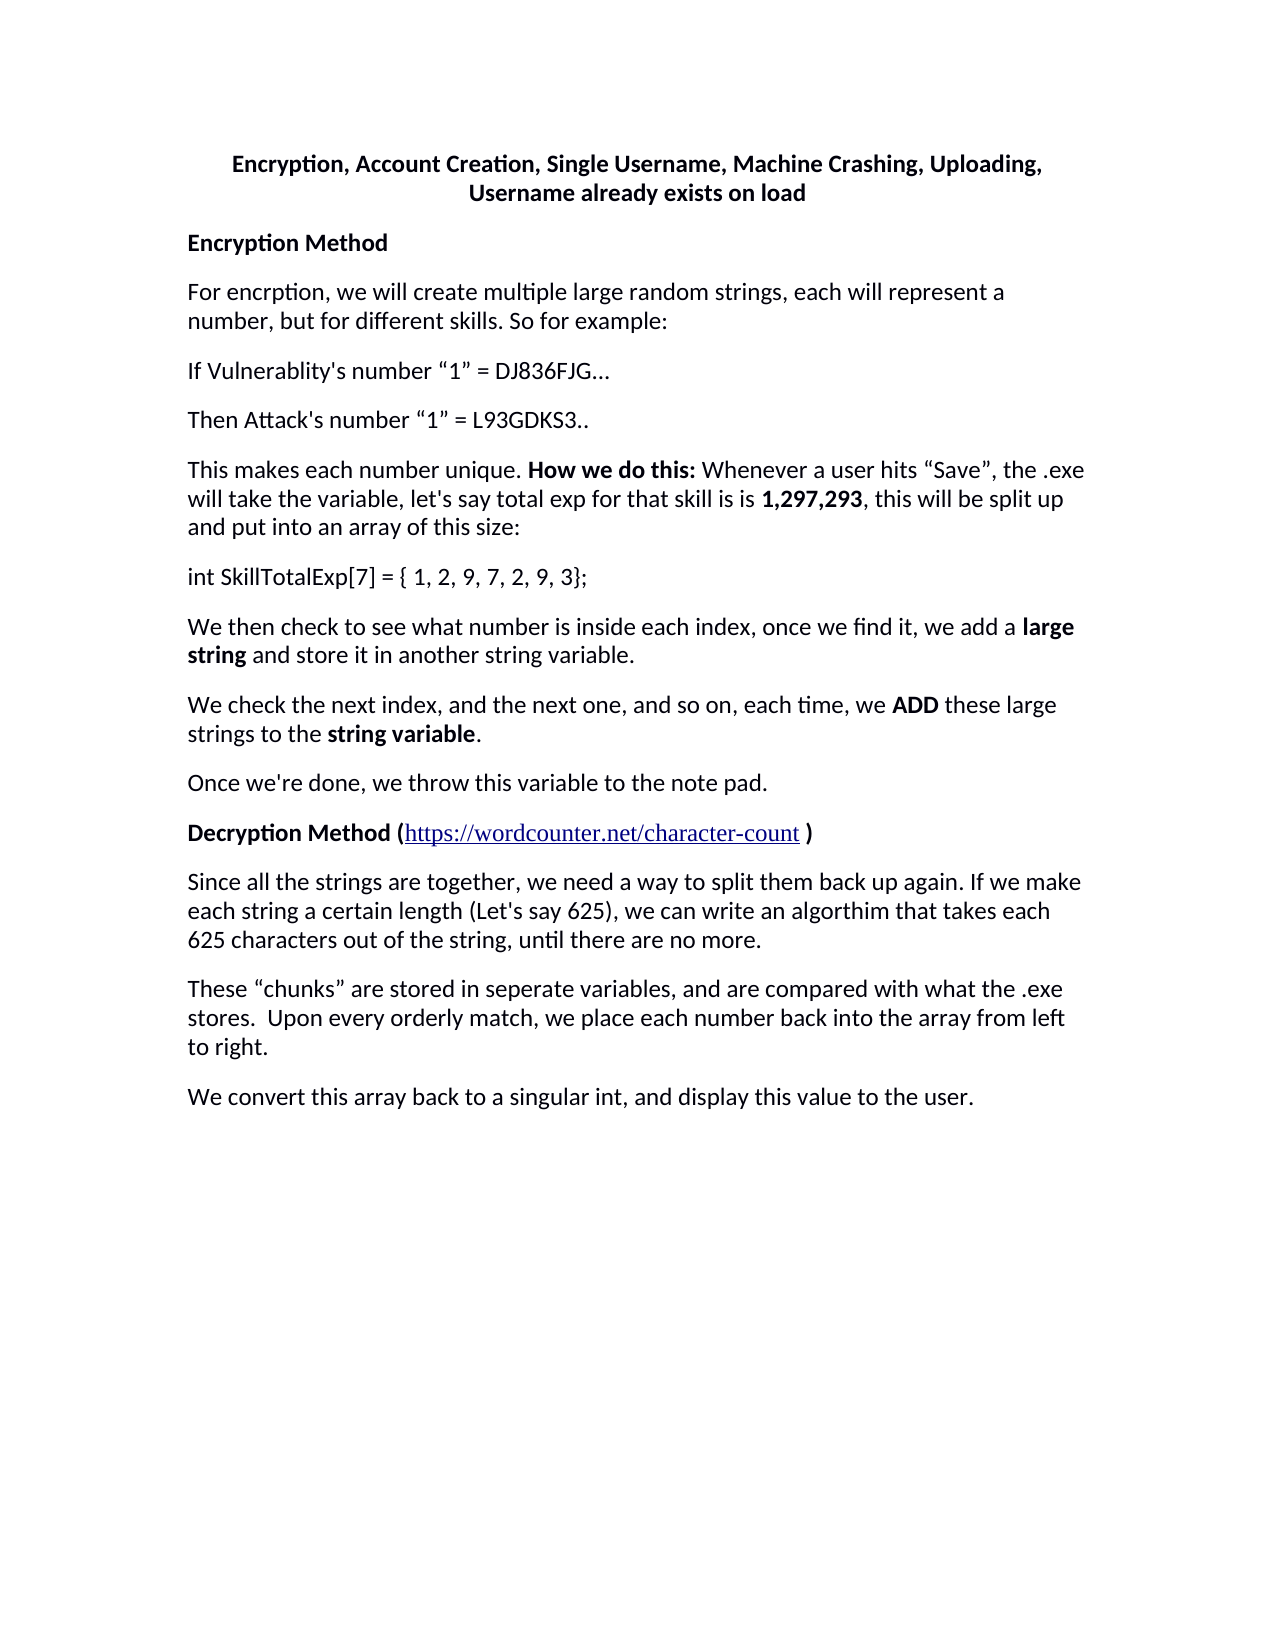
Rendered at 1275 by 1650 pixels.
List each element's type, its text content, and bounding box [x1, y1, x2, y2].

text int SkillTotalExp[7] = { 1, 2, 9, 7, 2, 9, 3}; [187, 562, 1087, 591]
text This makes each number unique. How we do this: Whenever a user hits “Save”, the .exe will take the variable, let's say total exp for that skill is is 1,297,293, this will be split up and put into an array of this size: [187, 455, 1087, 542]
text Encryption Method [187, 228, 1087, 257]
text We check the next index, and the next one, and so on, each time, we ADD these large strings to the string variable. [187, 690, 1087, 748]
text These “chunks” are stored in seperate variables, and are compared with what the .exe stores. Upon every orderly match, we place each number back into the array from left to right. [187, 975, 1087, 1061]
text For encrption, we will create multiple large random strings, each will represent a number, but for different skills. So for example: [187, 278, 1087, 335]
text Encryption, Account Creation, Single Username, Machine Crashing, Uploading, Username already exists on load [187, 150, 1087, 207]
text Decryption Method (https://wordcounter.net/character-count ) [187, 818, 1087, 847]
text We then check to see what number is inside each index, once we find it, we add a large string and store it in another string variable. [187, 612, 1087, 669]
text Once we're done, we throw this variable to the note pad. [187, 769, 1087, 797]
text Then Attack's number “1” = L93GDKS3.. [187, 406, 1087, 434]
text If Vulnerablity's number “1” = DJ836FJG... [187, 356, 1087, 385]
text We convert this array back to a singular int, and display this value to the user. [187, 1082, 1087, 1111]
text Since all the strings are together, we need a way to split them back up again. If we make each string a certain length (Let's say 625), we can write an algorthim that takes each 625 characters out of the string, until there are no more. [187, 868, 1087, 954]
